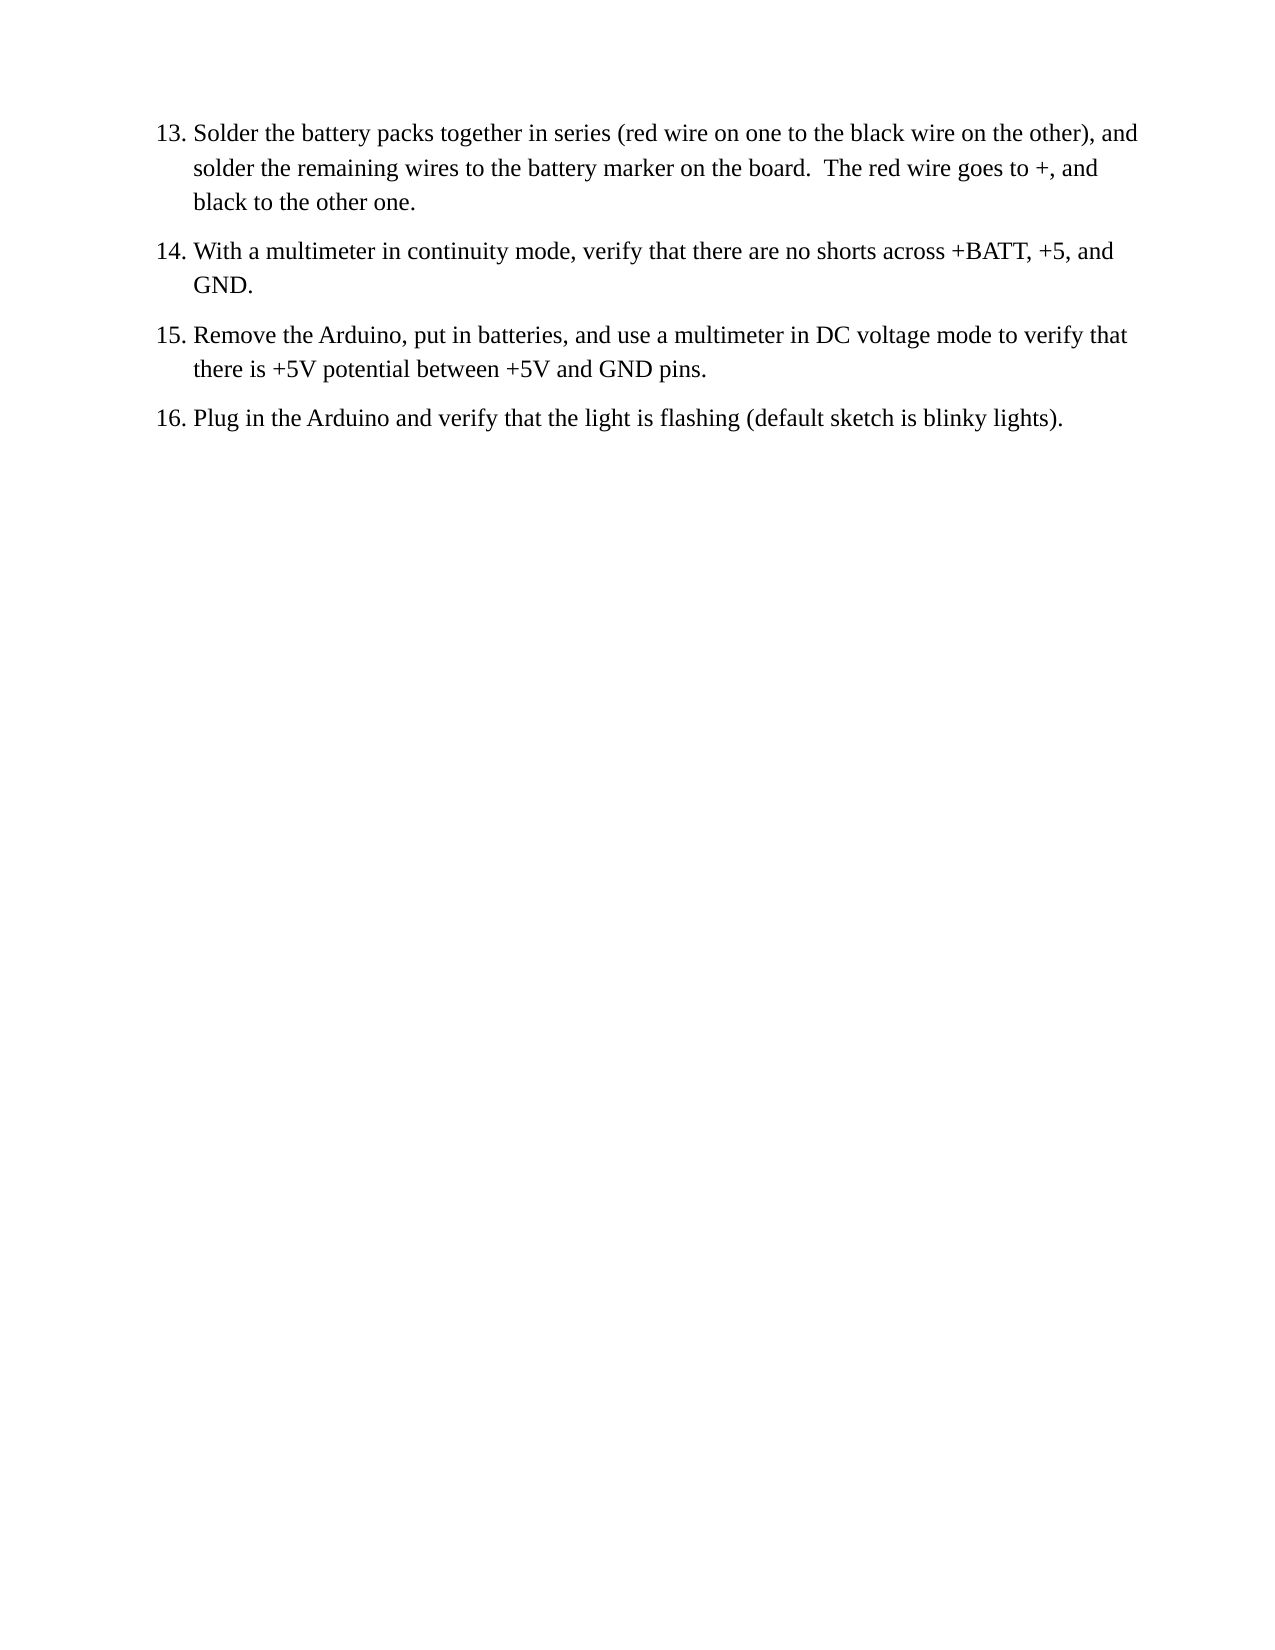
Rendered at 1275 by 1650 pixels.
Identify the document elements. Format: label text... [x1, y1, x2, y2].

list With a multimeter in continuity mode, verify that there are no shorts across +BATT, +5, and GND. [156, 236, 1157, 299]
list Solder the battery packs together in series (red wire on one to the black wire on the other), and solder the remaining wires to the battery marker on the board. The red wire goes to +, and black to the other one. [156, 118, 1157, 216]
list Plug in the Arduino and verify that the light is flashing (default sketch is blinky lights). [156, 403, 1157, 432]
list Remove the Arduino, put in batteries, and use a multimeter in DC voltage mode to verify that there is +5V potential between +5V and GND pins. [156, 320, 1157, 383]
